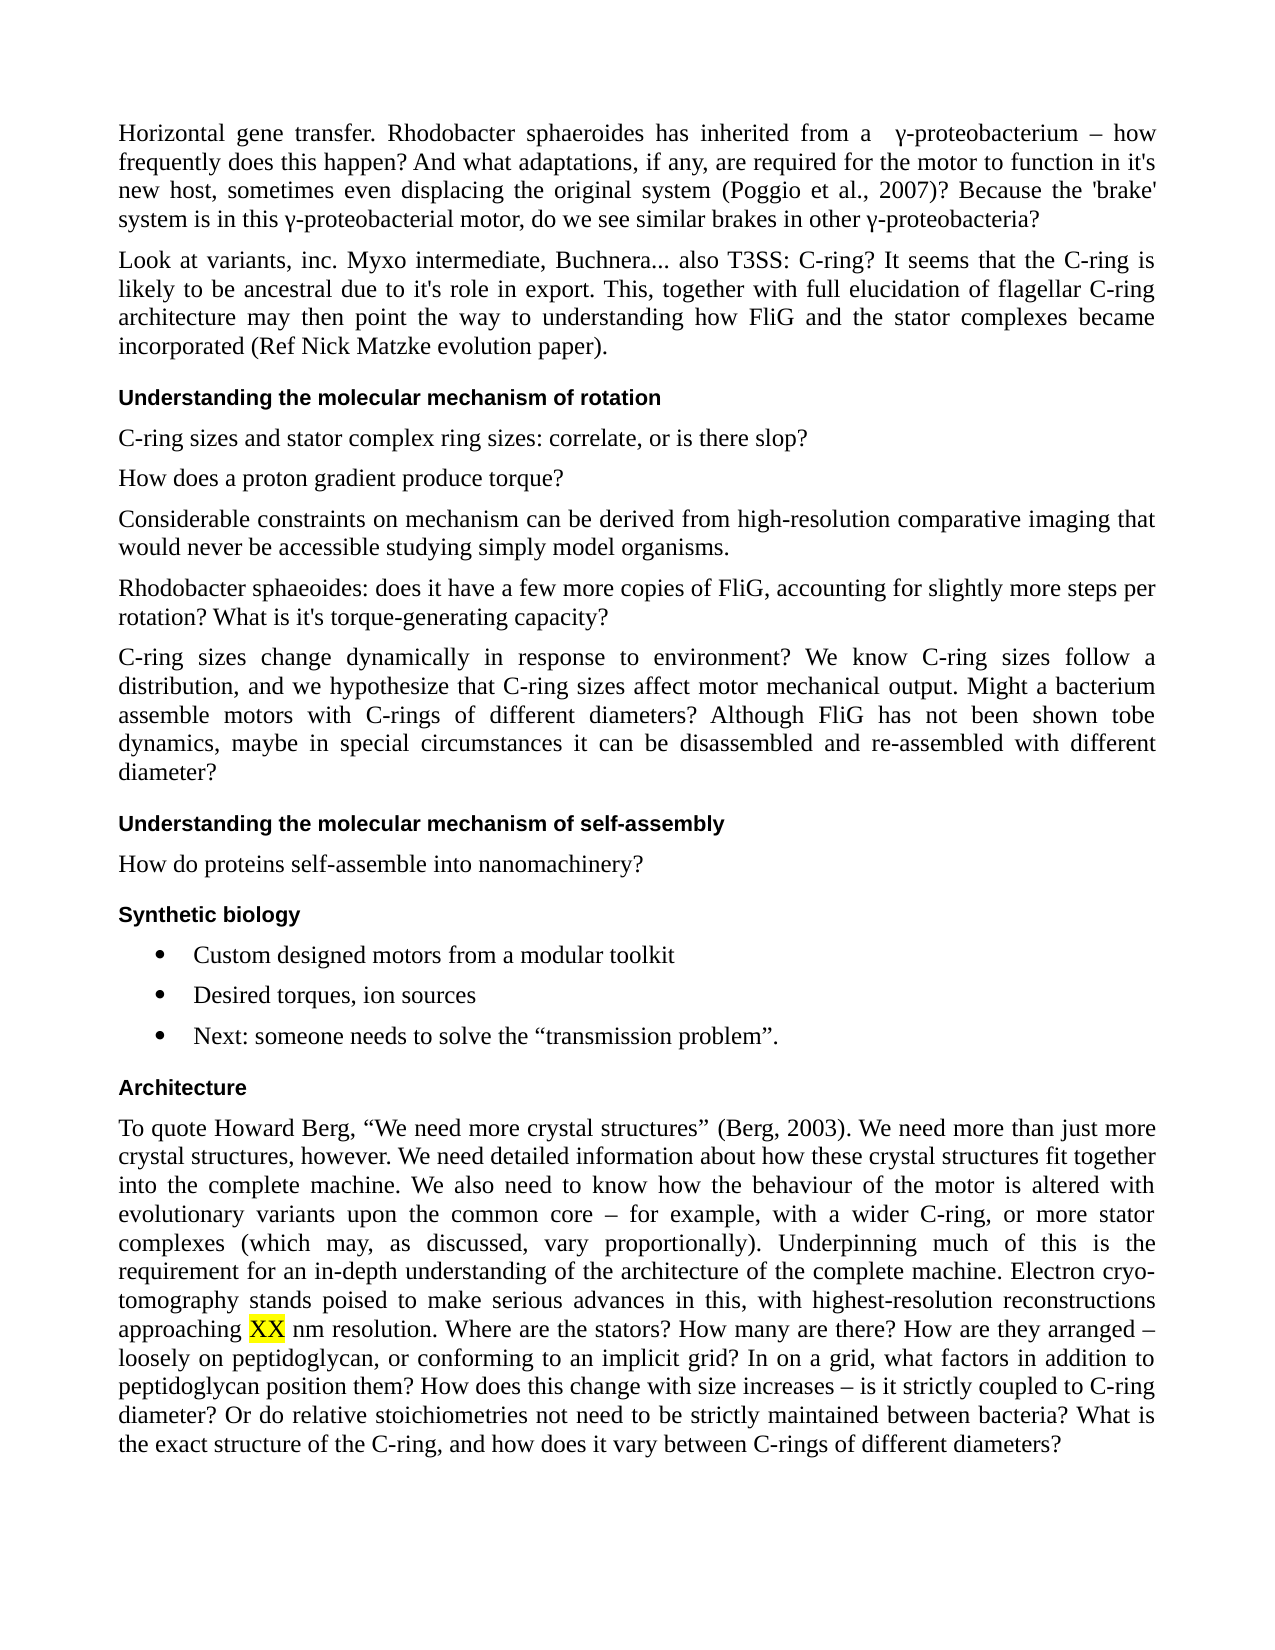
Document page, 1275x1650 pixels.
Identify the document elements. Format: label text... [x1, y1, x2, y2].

text Horizontal gene transfer. Rhodobacter sphaeroides has inherited from a γ-proteobacterium – how frequently does this happen? And what adaptations, if any, are required for the motor to function in it's new host, sometimes even displacing the original system (Poggio et al., 2007)? Because the 'brake' system is in this γ-proteobacterial motor, do we see similar brakes in other γ-proteobacteria? [118, 118, 1157, 233]
list Desired torques, ion sources [156, 981, 1157, 1009]
text How does a proton gradient produce torque? [118, 463, 1157, 492]
subtitle Architecture [118, 1075, 1157, 1100]
text Rhodobacter sphaeoides: does it have a few more copies of FliG, accounting for slightly more steps per rotation? What is it's torque-generating capacity? [118, 573, 1157, 630]
text C-ring sizes and stator complex ring sizes: correlate, or is there slop? [118, 423, 1157, 451]
text Considerable constraints on mechanism can be derived from high-resolution comparative imaging that would never be accessible studying simply model organisms. [118, 504, 1157, 561]
text Look at variants, inc. Myxo intermediate, Buchnera... also T3SS: C-ring? It seems that the C-ring is likely to be ancestral due to it's role in export. This, together with full elucidation of flagellar C-ring architecture may then point the way to understanding how FliG and the stator complexes became incorporated (Ref Nick Matzke evolution paper). [118, 245, 1157, 360]
subtitle Understanding the molecular mechanism of rotation [118, 385, 1157, 410]
text To quote Howard Berg, “We need more crystal structures” (Berg, 2003). We need more than just more crystal structures, however. We need detailed information about how these crystal structures fit together into the complete machine. We also need to know how the behaviour of the motor is altered with evolutionary variants upon the common core – for example, with a wider C-ring, or more stator complexes (which may, as discussed, vary proportionally). Underpinning much of this is the requirement for an in-depth understanding of the architecture of the complete machine. Electron cryo-tomography stands poised to make serious advances in this, with highest-resolution reconstructions approaching XX nm resolution. Where are the stators? How many are there? How are they arranged – loosely on peptidoglycan, or conforming to an implicit grid? In on a grid, what factors in addition to peptidoglycan position them? How does this change with size increases – is it strictly coupled to C-ring diameter? Or do relative stoichiometries not need to be strictly maintained between bacteria? What is the exact structure of the C-ring, and how does it vary between C-rings of different diameters? [118, 1113, 1157, 1458]
list Next: someone needs to solve the “transmission problem”. [156, 1021, 1157, 1050]
list Custom designed motors from a modular toolkit [156, 940, 1157, 969]
text C-ring sizes change dynamically in response to environment? We know C-ring sizes follow a distribution, and we hypothesize that C-ring sizes affect motor mechanical output. Might a bacterium assemble motors with C-rings of different diameters? Although FliG has not been shown tobe dynamics, maybe in special circumstances it can be disassembled and re-assembled with different diameter? [118, 642, 1157, 786]
text How do proteins self-assemble into nanomachinery? [118, 849, 1157, 877]
subtitle Synthetic biology [118, 902, 1157, 928]
subtitle Understanding the molecular mechanism of self-assembly [118, 811, 1157, 836]
